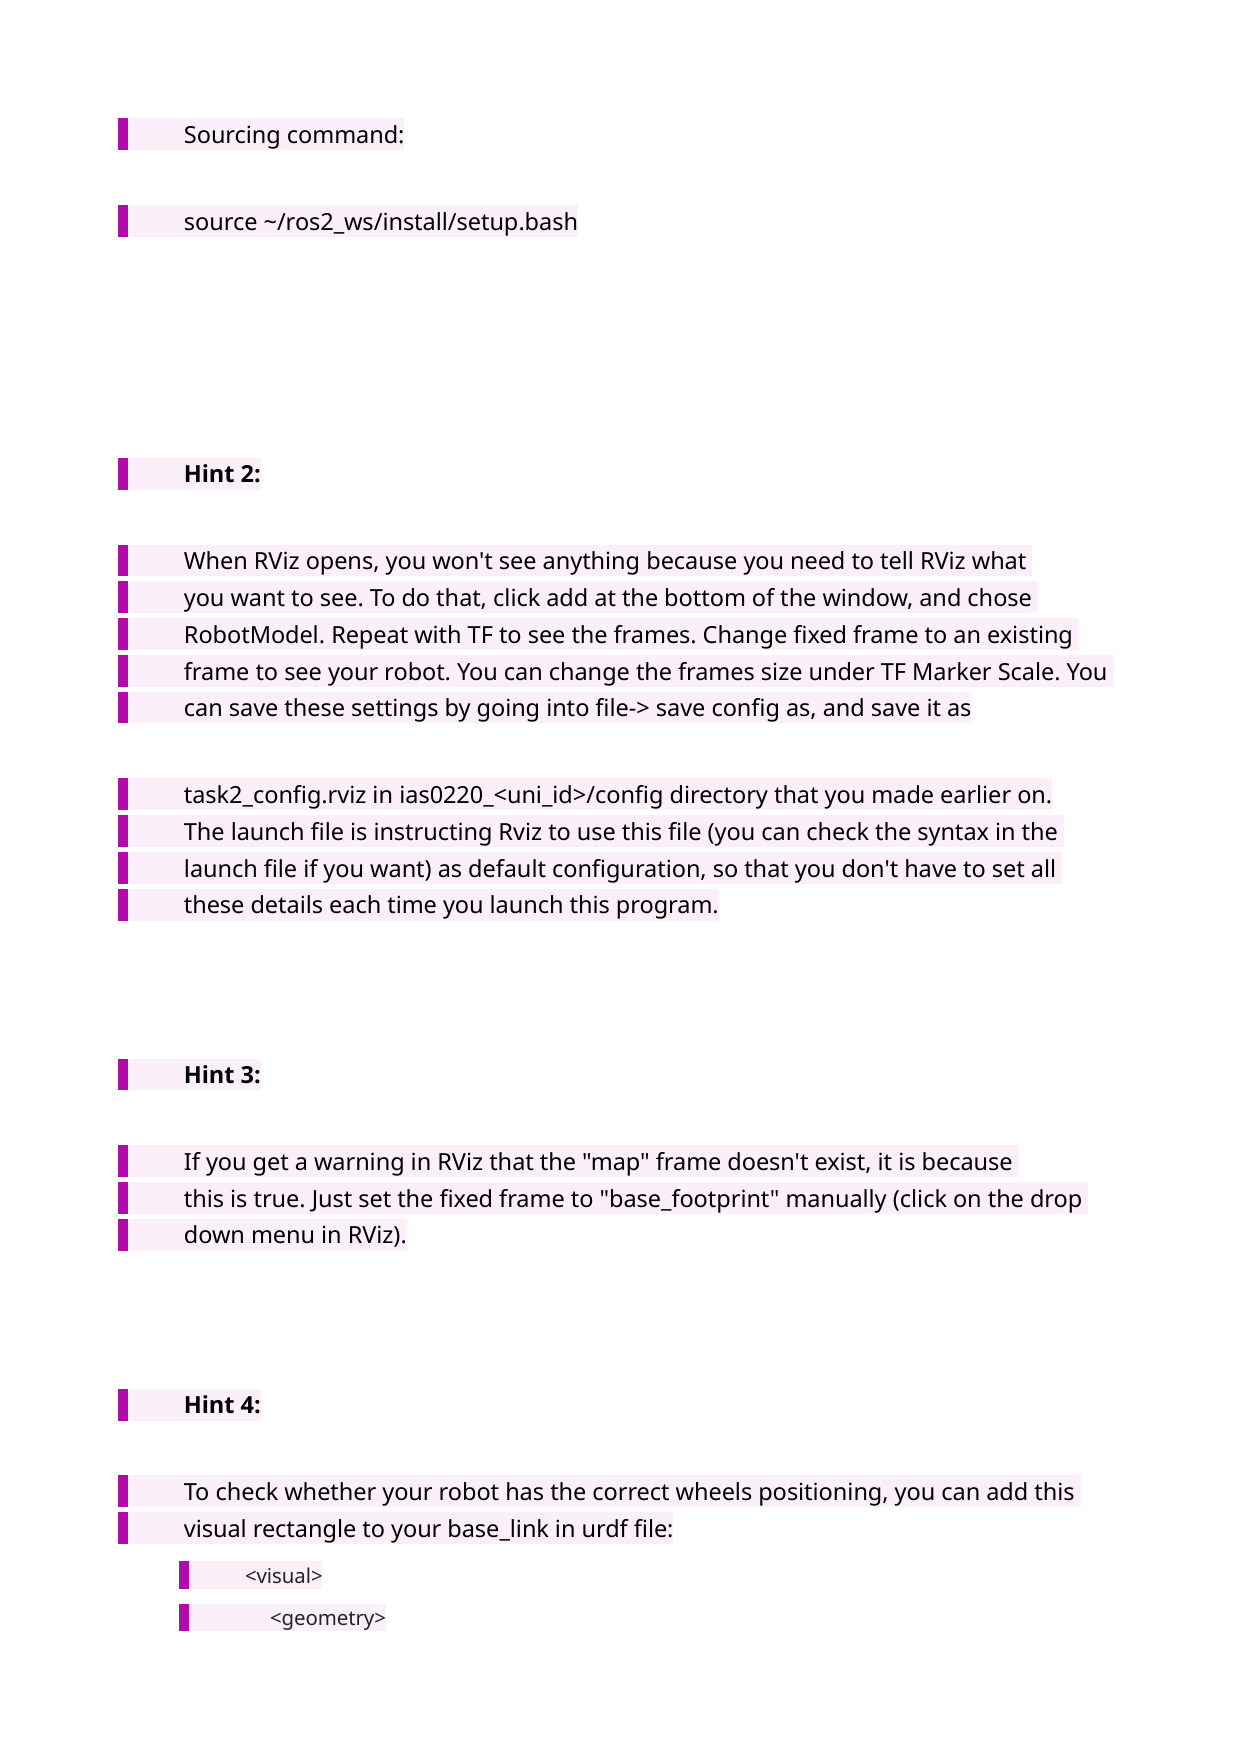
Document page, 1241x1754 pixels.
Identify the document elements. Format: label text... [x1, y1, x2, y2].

text Hint 2: [128, 458, 1122, 490]
text When RViz opens, you won't see anything because you need to tell RViz what you want to see. To do that, click add at the bottom of the window, and chose RobotModel. Repeat with TF to see the frames. Change fixed frame to an existing frame to see your robot. You can change the frames size under TF Marker Scale. You can save these settings by going into file-> save config as, and save it as [118, 544, 1122, 723]
text If you get a warning in RViz that the "map" frame doesn't exist, it is because this is true. Just set the fixed frame to "base_footprint" manually (click on the drop down menu in RViz). [118, 1145, 1122, 1251]
text To check whether your robot has the correct wheels positioning, you can add this visual rectangle to your base_link in urdf file: [118, 1475, 1122, 1544]
text Hint 3: [118, 1058, 1122, 1090]
text source ~/ros2_ws/install/setup.bash [128, 205, 1122, 237]
text <visual> [189, 1561, 1061, 1589]
text <geometry> [189, 1604, 1061, 1631]
text Hint 4: [118, 1388, 1122, 1421]
text Sourcing command: [128, 118, 1122, 150]
text task2_config.rviz in ias0220_<uni_id>/config directory that you made earlier on. The launch file is instructing Rviz to use this file (you can check the syntax in the launch file if you want) as default configuration, so that you don't have to set all these details each time you launch this program. [118, 778, 1122, 921]
